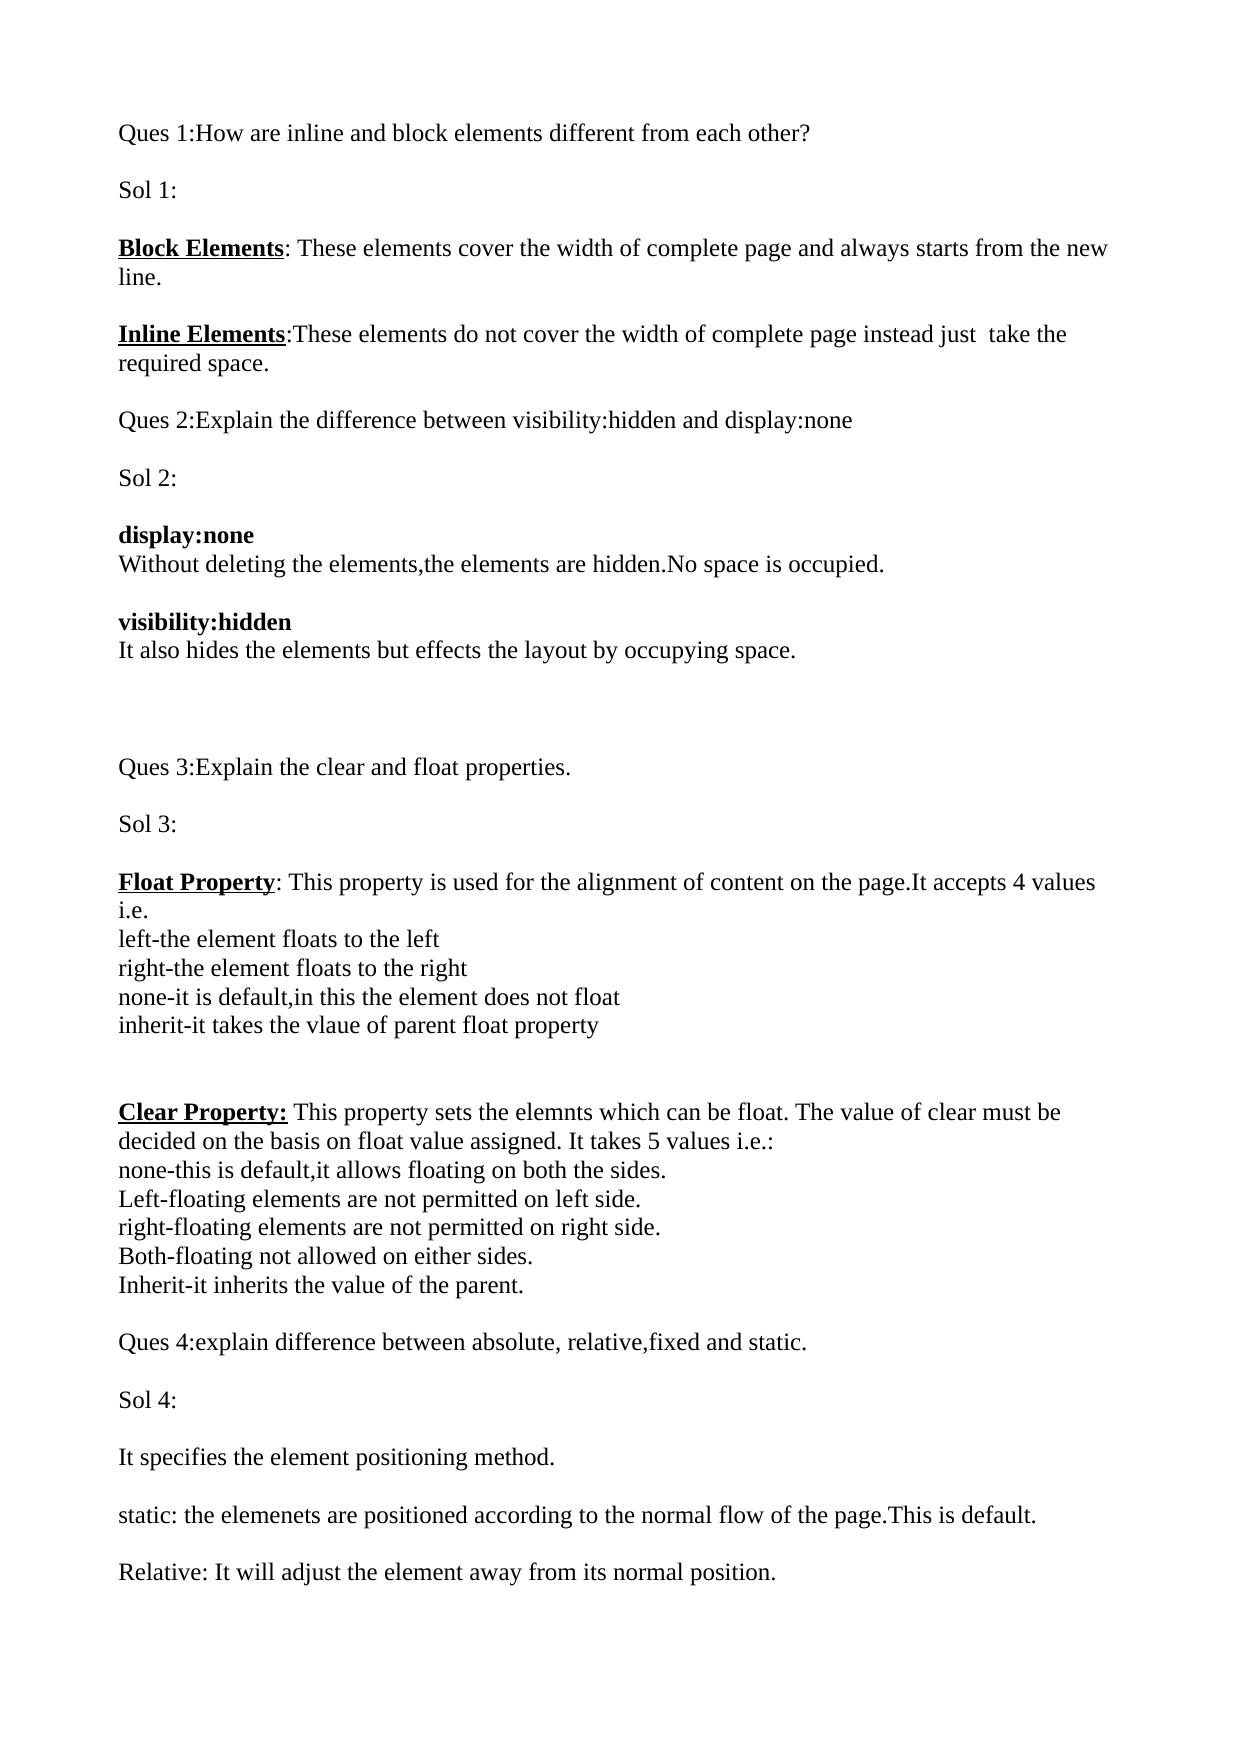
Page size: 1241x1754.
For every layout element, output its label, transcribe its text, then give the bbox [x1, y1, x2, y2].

text Ques 3:Explain the clear and float properties. [118, 752, 1122, 780]
text Without deleting the elements,the elements are hidden.No space is occupied. [118, 549, 1122, 578]
text right-floating elements are not permitted on right side. [118, 1212, 1122, 1241]
text Sol 3: [118, 809, 1122, 838]
text Both-floating not allowed on either sides. [118, 1241, 1122, 1270]
text inherit-it takes the vlaue of parent float property [118, 1010, 1122, 1039]
text static: the elemenets are positioned according to the normal flow of the page.This is default. [118, 1500, 1122, 1529]
text Relative: It will adjust the element away from its normal position. [118, 1557, 1122, 1586]
text Sol 2: [118, 463, 1122, 492]
text Left-floating elements are not permitted on left side. [118, 1184, 1122, 1212]
text Inline Elements:These elements do not cover the width of complete page instead just take the required space. [118, 319, 1122, 377]
text Ques 2:Explain the difference between visibility:hidden and display:none [118, 406, 1122, 463]
text Clear Property: This property sets the elemnts which can be float. The value of clear must be decided on the basis on float value assigned. It takes 5 values i.e.: [118, 1097, 1122, 1155]
text Sol 4: [118, 1385, 1122, 1414]
text Inherit-it inherits the value of the parent. [118, 1270, 1122, 1299]
text none-it is default,in this the element does not float [118, 982, 1122, 1010]
text visibility:hidden [118, 607, 1122, 636]
text Ques 1:How are inline and block elements different from each other? [118, 118, 1122, 147]
text It also hides the elements but effects the layout by occupying space. [118, 636, 1122, 664]
text It specifies the element positioning method. [118, 1442, 1122, 1471]
text display:none [118, 521, 1122, 549]
text left-the element floats to the left [118, 924, 1122, 953]
text Sol 1: [118, 176, 1122, 204]
text Block Elements: These elements cover the width of complete page and always starts from the new line. [118, 233, 1122, 291]
text right-the element floats to the right [118, 953, 1122, 982]
text Ques 4:explain difference between absolute, relative,fixed and static. [118, 1327, 1122, 1356]
text none-this is default,it allows floating on both the sides. [118, 1155, 1122, 1184]
text Float Property: This property is used for the alignment of content on the page.It accepts 4 values i.e. [118, 867, 1122, 924]
